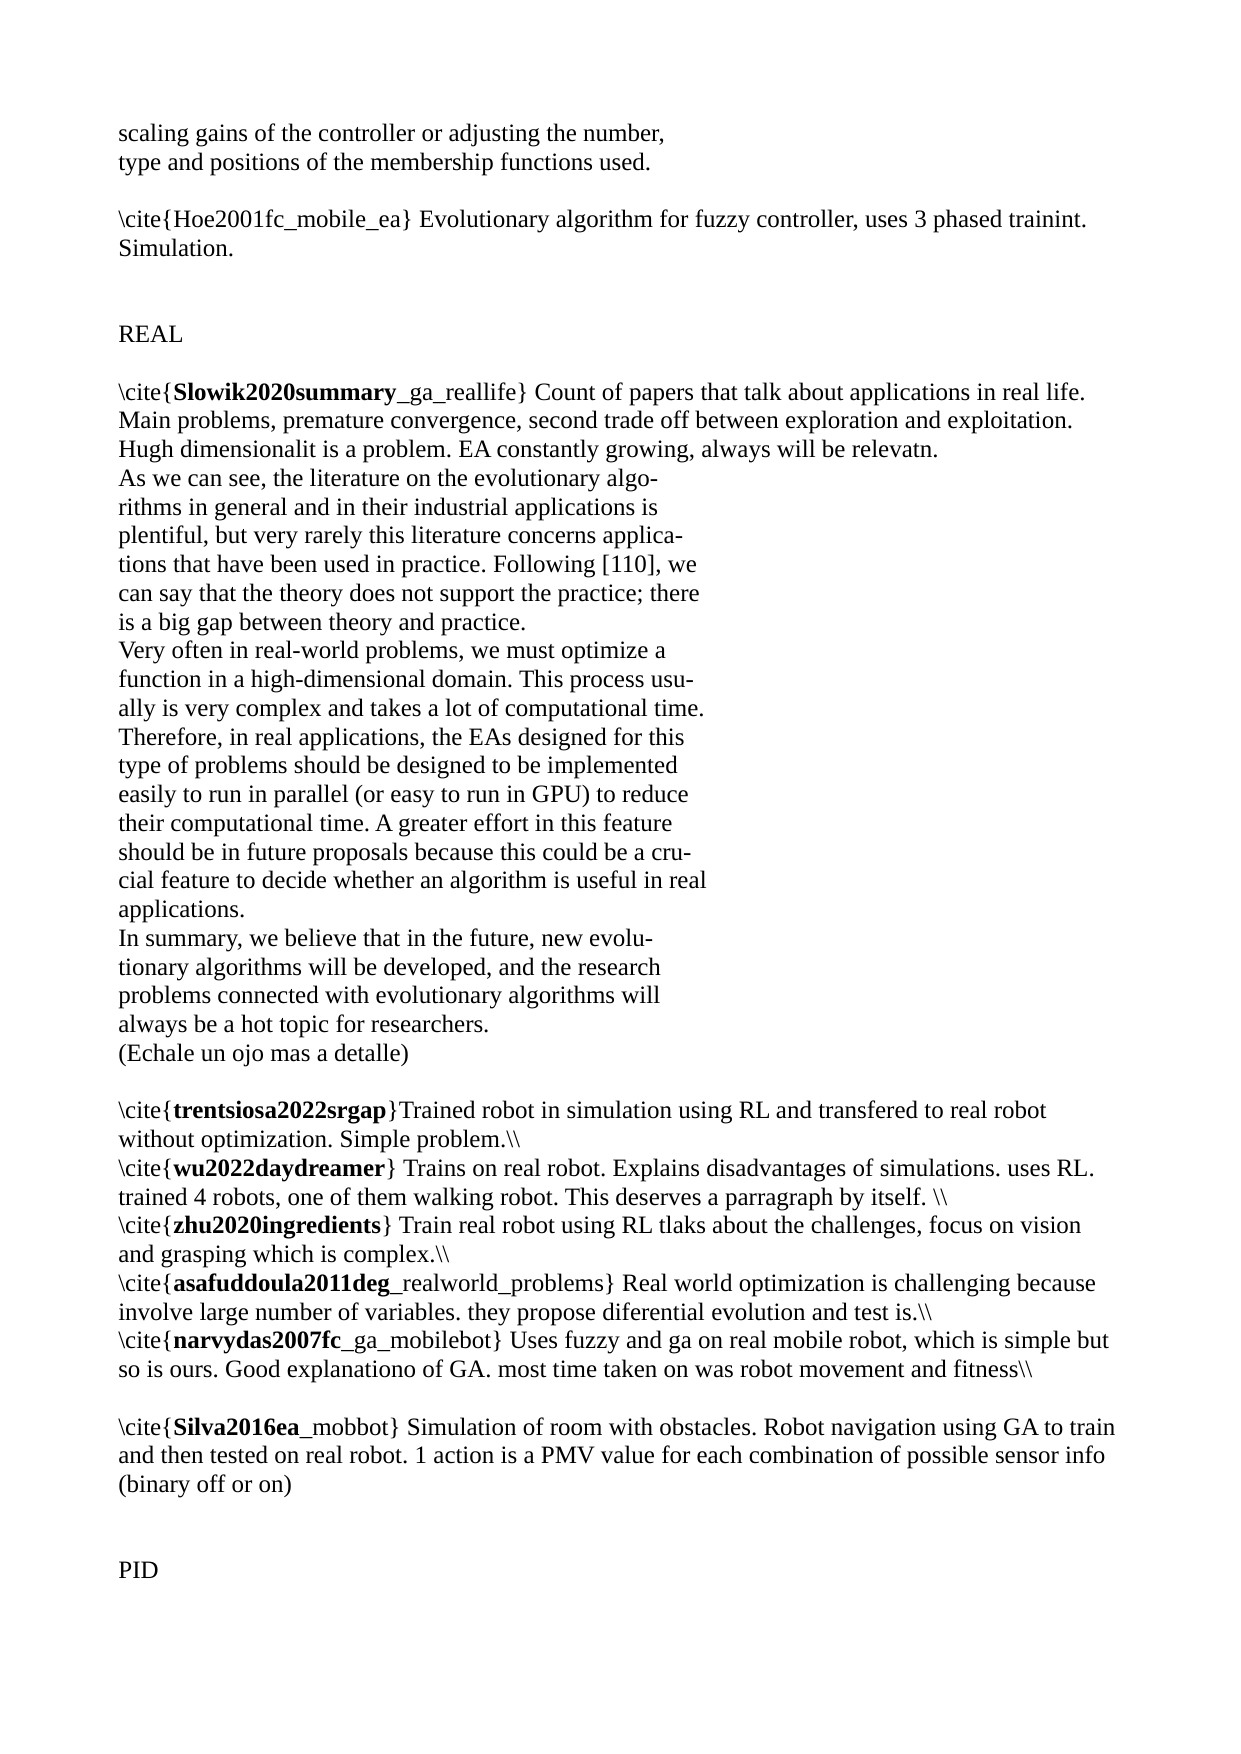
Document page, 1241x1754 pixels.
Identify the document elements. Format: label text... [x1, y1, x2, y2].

text \cite{narvydas2007fc_ga_mobilebot} Uses fuzzy and ga on real mobile robot, which is simple but so is ours. Good explanationo of GA. most time taken on was robot movement and fitness\\ [118, 1326, 1122, 1383]
text ally is very complex and takes a lot of computational time. [118, 693, 1122, 722]
text Therefore, in real applications, the EAs designed for this [118, 722, 1122, 751]
text cial feature to decide whether an algorithm is useful in real [118, 866, 1122, 894]
text type and positions of the membership functions used. [118, 147, 1122, 176]
text function in a high-dimensional domain. This process usu- [118, 664, 1122, 693]
text problems connected with evolutionary algorithms will [118, 981, 1122, 1009]
text (Echale un ojo mas a detalle) [118, 1038, 1122, 1067]
text REAL [118, 319, 1122, 348]
text is a big gap between theory and practice. [118, 607, 1122, 636]
text Very often in real-world problems, we must optimize a [118, 636, 1122, 664]
text applications. [118, 894, 1122, 923]
text plentiful, but very rarely this literature concerns applica- [118, 521, 1122, 549]
text \cite{zhu2020ingredients} Train real robot using RL tlaks about the challenges, focus on vision and grasping which is complex.\\ [118, 1211, 1122, 1268]
text should be in future proposals because this could be a cru- [118, 837, 1122, 866]
text tions that have been used in practice. Following [110], we [118, 549, 1122, 578]
text \cite{Silva2016ea_mobbot} Simulation of room with obstacles. Robot navigation using GA to train and then tested on real robot. 1 action is a PMV value for each combination of possible sensor info (binary off or on) [118, 1412, 1122, 1498]
text rithms in general and in their industrial applications is [118, 492, 1122, 521]
text \cite{Slowik2020summary_ga_reallife} Count of papers that talk about applications in real life. Main problems, premature convergence, second trade off between exploration and exploitation. Hugh dimensionalit is a problem. EA constantly growing, always will be relevatn. [118, 377, 1122, 463]
text \cite{Hoe2001fc_mobile_ea} Evolutionary algorithm for fuzzy controller, uses 3 phased trainint. Simulation. [118, 204, 1122, 262]
text \cite{wu2022daydreamer} Trains on real robot. Explains disadvantages of simulations. uses RL. trained 4 robots, one of them walking robot. This deserves a parragraph by itself. \\ [118, 1153, 1122, 1211]
text always be a hot topic for researchers. [118, 1009, 1122, 1038]
text their computational time. A greater effort in this feature [118, 808, 1122, 837]
text type of problems should be designed to be implemented [118, 751, 1122, 779]
text can say that the theory does not support the practice; there [118, 578, 1122, 607]
text easily to run in parallel (or easy to run in GPU) to reduce [118, 779, 1122, 808]
text scaling gains of the controller or adjusting the number, [118, 118, 1122, 147]
text As we can see, the literature on the evolutionary algo- [118, 463, 1122, 492]
text \cite{trentsiosa2022srgap}Trained robot in simulation using RL and transfered to real robot without optimization. Simple problem.\\ [118, 1096, 1122, 1153]
text PID [118, 1556, 1122, 1584]
text tionary algorithms will be developed, and the research [118, 952, 1122, 981]
text In summary, we believe that in the future, new evolu- [118, 923, 1122, 952]
text \cite{asafuddoula2011deg_realworld_problems} Real world optimization is challenging because involve large number of variables. they propose diferential evolution and test is.\\ [118, 1268, 1122, 1326]
